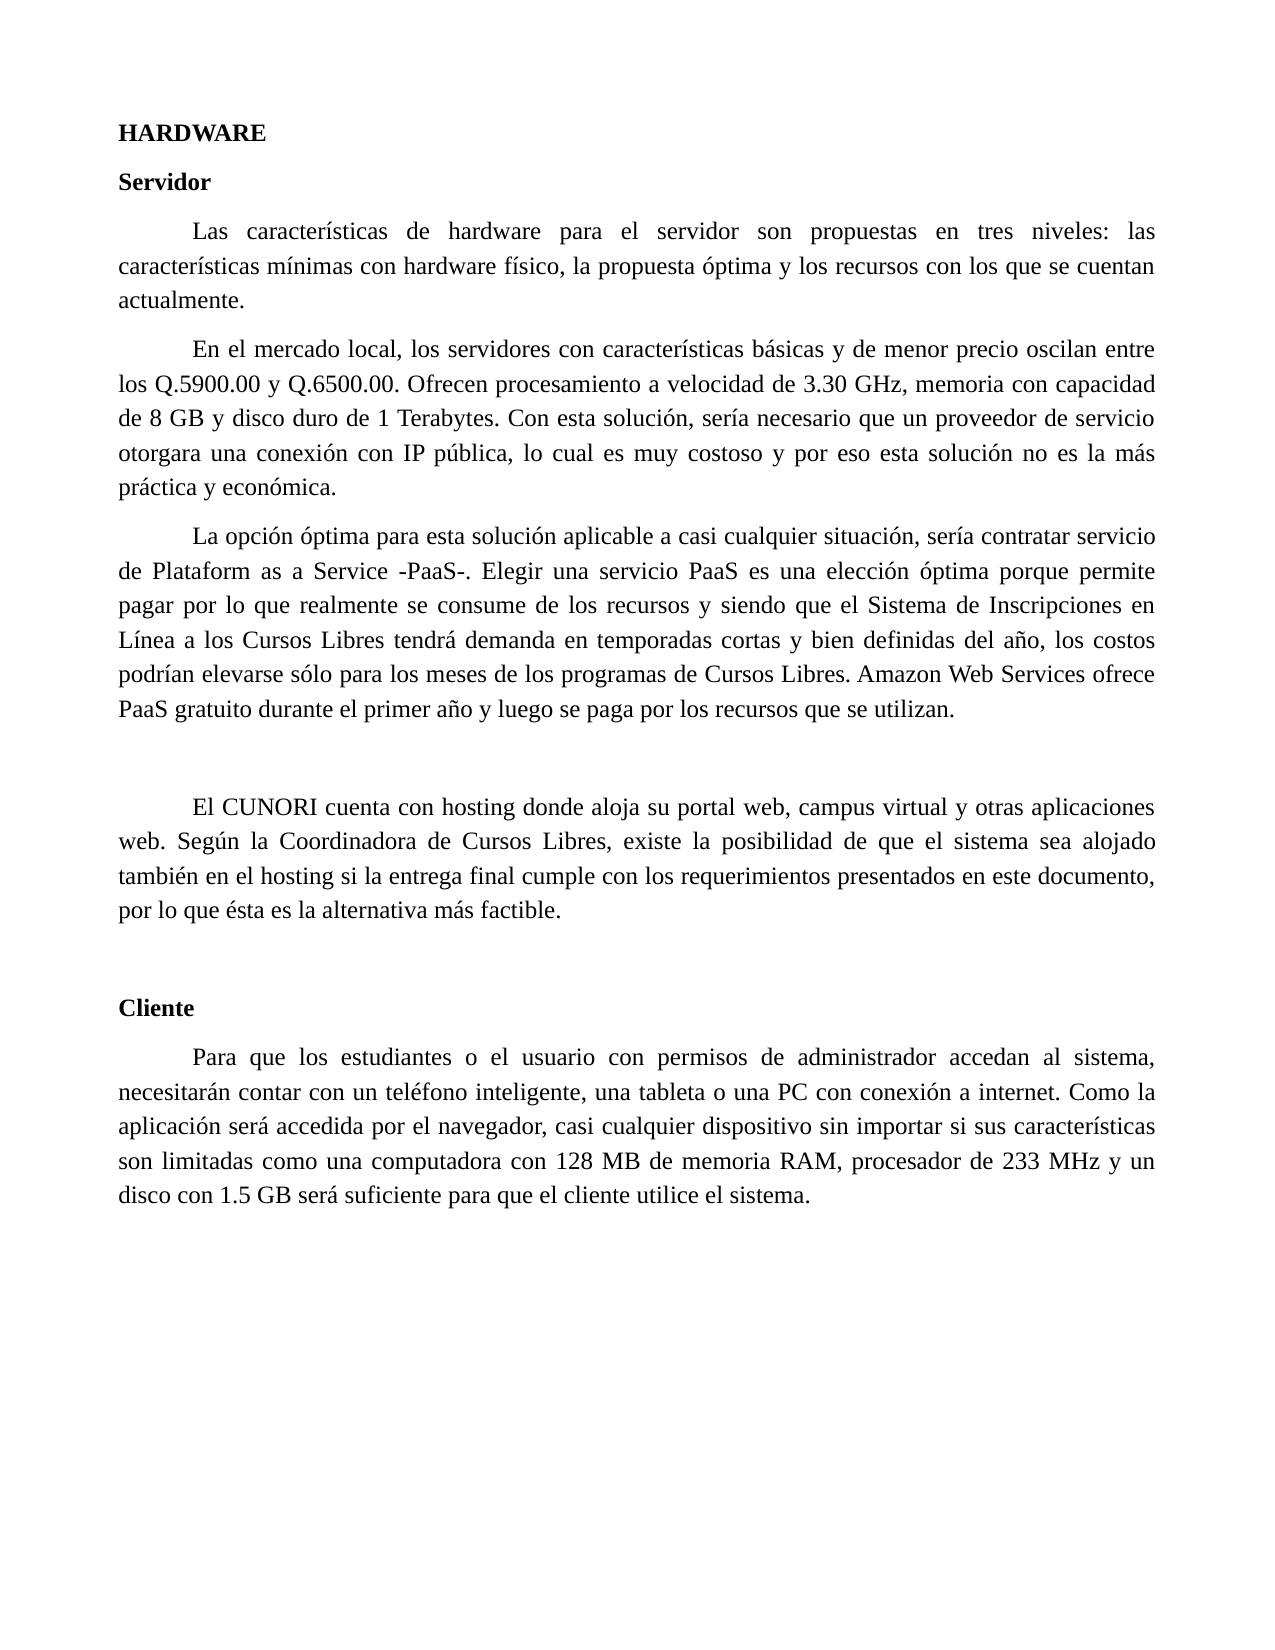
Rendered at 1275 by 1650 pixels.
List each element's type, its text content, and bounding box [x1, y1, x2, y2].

text Cliente [118, 993, 1157, 1022]
text El CUNORI cuenta con hosting donde aloja su portal web, campus virtual y otras aplicaciones web. Según la Coordinadora de Cursos Libres, existe la posibilidad de que el sistema sea alojado también en el hosting si la entrega final cumple con los requerimientos presentados en este documento, por lo que ésta es la alternativa más factible. [118, 792, 1157, 924]
text Las características de hardware para el servidor son propuestas en tres niveles: las características mínimas con hardware físico, la propuesta óptima y los recursos con los que se cuentan actualmente. [118, 216, 1157, 314]
text Servidor [118, 167, 1157, 196]
text Para que los estudiantes o el usuario con permisos de administrador accedan al sistema, necesitarán contar con un teléfono inteligente, una tableta o una PC con conexión a internet. Como la aplicación será accedida por el navegador, casi cualquier dispositivo sin importar si sus características son limitadas como una computadora con 128 MB de memoria RAM, procesador de 233 MHz y un disco con 1.5 GB será suficiente para que el cliente utilice el sistema. [118, 1042, 1157, 1209]
text La opción óptima para esta solución aplicable a casi cualquier situación, sería contratar servicio de Plataform as a Service -PaaS-. Elegir una servicio PaaS es una elección óptima porque permite pagar por lo que realmente se consume de los recursos y siendo que el Sistema de Inscripciones en Línea a los Cursos Libres tendrá demanda en temporadas cortas y bien definidas del año, los costos podrían elevarse sólo para los meses de los programas de Cursos Libres. Amazon Web Services ofrece PaaS gratuito durante el primer año y luego se paga por los recursos que se utilizan. [118, 521, 1157, 722]
text En el mercado local, los servidores con características básicas y de menor precio oscilan entre los Q.5900.00 y Q.6500.00. Ofrecen procesamiento a velocidad de 3.30 GHz, memoria con capacidad de 8 GB y disco duro de 1 Terabytes. Con esta solución, sería necesario que un proveedor de servicio otorgara una conexión con IP pública, lo cual es muy costoso y por eso esta solución no es la más práctica y económica. [118, 334, 1157, 501]
text HARDWARE [118, 118, 1157, 147]
